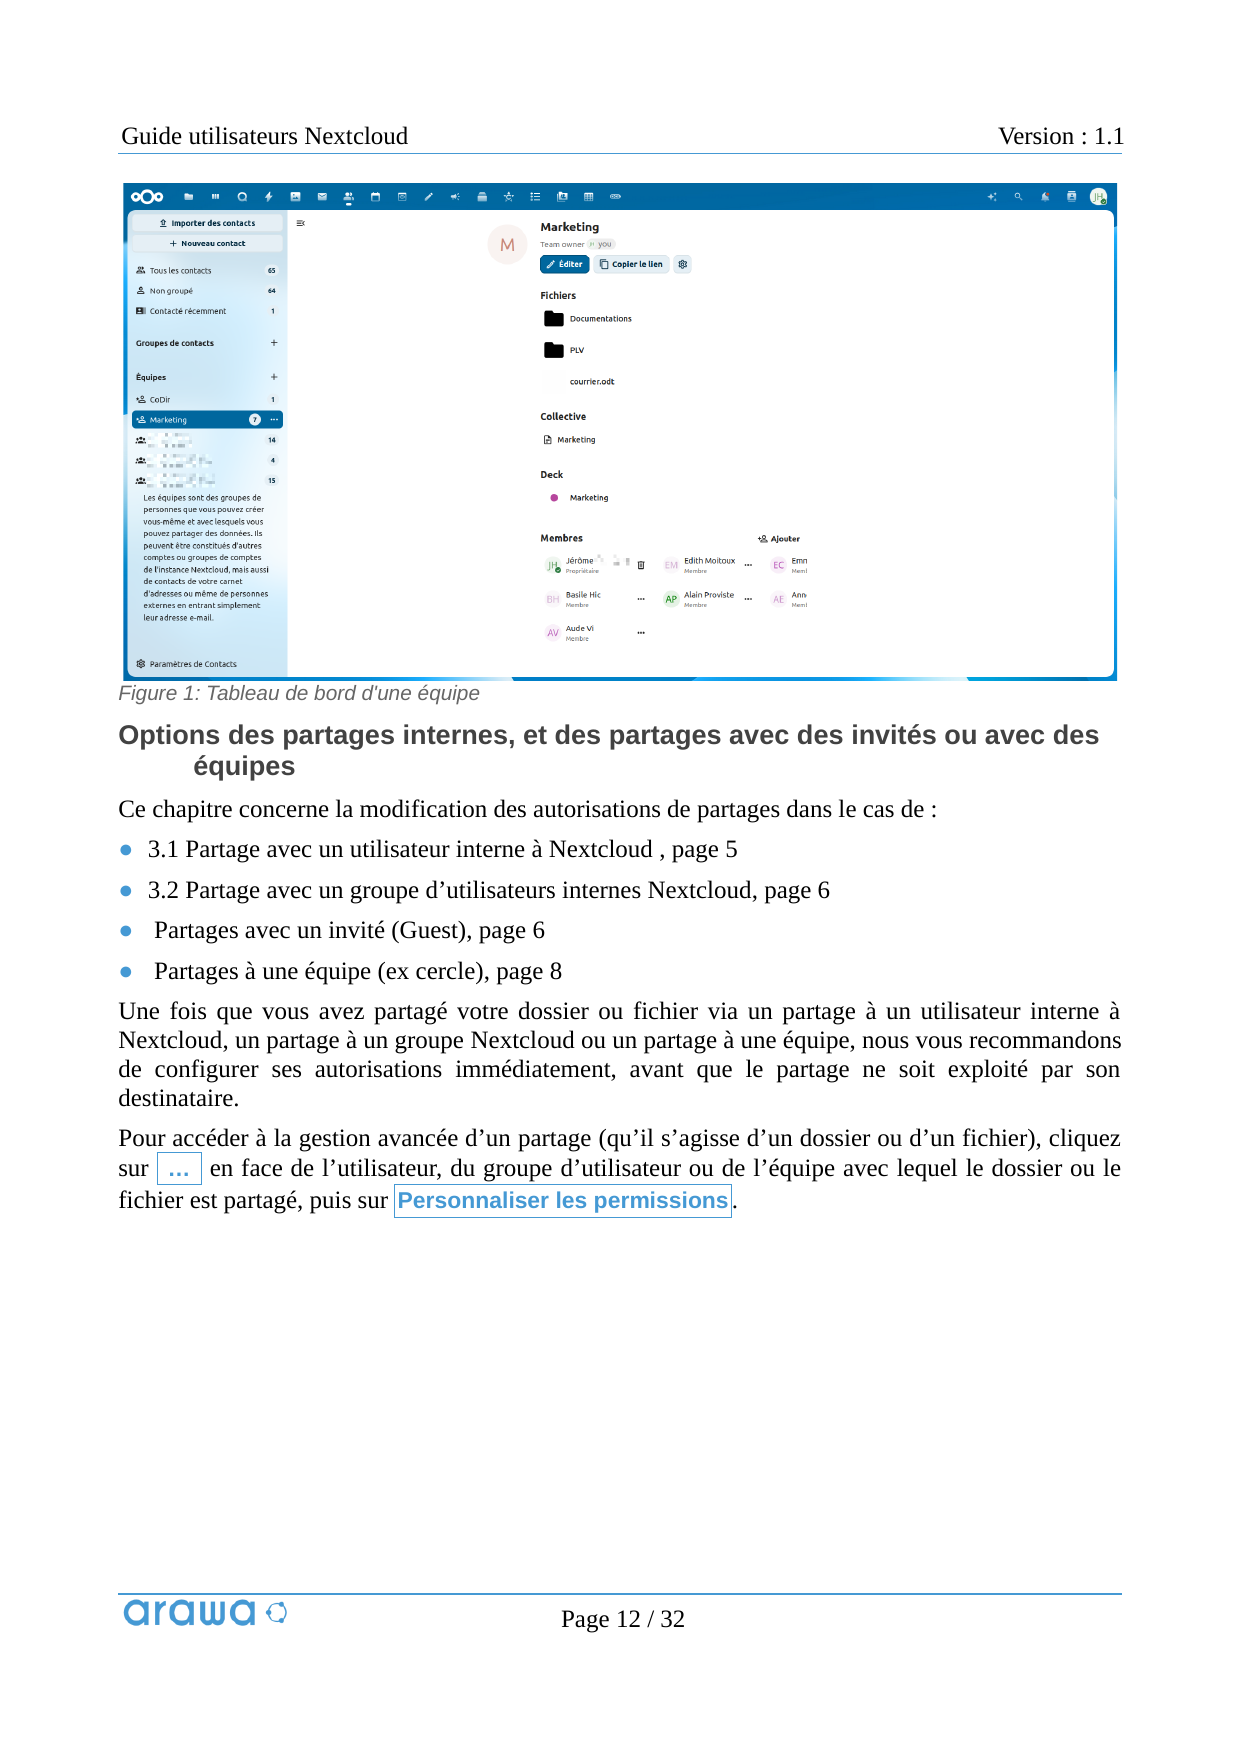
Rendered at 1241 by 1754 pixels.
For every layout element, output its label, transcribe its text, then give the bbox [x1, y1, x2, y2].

subtitle Options des partages internes, et des partages avec des invités ou avec des équipes [118, 719, 1122, 781]
text Pour accéder à la gestion avancée d’un partage (qu’il s’agisse d’un dossier ou d’un fichier), cliquez sur … en face de l’utilisateur, du groupe d’utilisateur ou de l’équipe avec lequel le dossier ou le fichier est partagé, puis sur Personnaliser les permissions. [118, 1123, 1122, 1217]
text Une fois que vous avez partagé votre dossier ou fichier via un partage à un utilisateur interne à Nextcloud, un partage à un groupe Nextcloud ou un partage à une équipe, nous vous recommandons de configurer ses autorisations immédiatement, avant que le partage ne soit exploité par son destinataire. [118, 996, 1122, 1111]
list 3.2 Partage avec un groupe d’utilisateurs internes Nextcloud, page 6 [118, 875, 1122, 904]
picture [121, 1597, 290, 1628]
text Ce chapitre concerne la modification des autorisations de partages dans le cas de : [118, 794, 1122, 823]
text Figure 1: Tableau de bord d'une équipe [118, 184, 1122, 704]
list 3.1 Partage avec un utilisateur interne à Nextcloud , page 5 [118, 834, 1122, 863]
list Partages avec un invité (Guest), page 6 [118, 915, 1122, 944]
list Partages à une équipe (ex cercle), page 8 [118, 956, 1122, 985]
picture [123, 183, 1118, 681]
